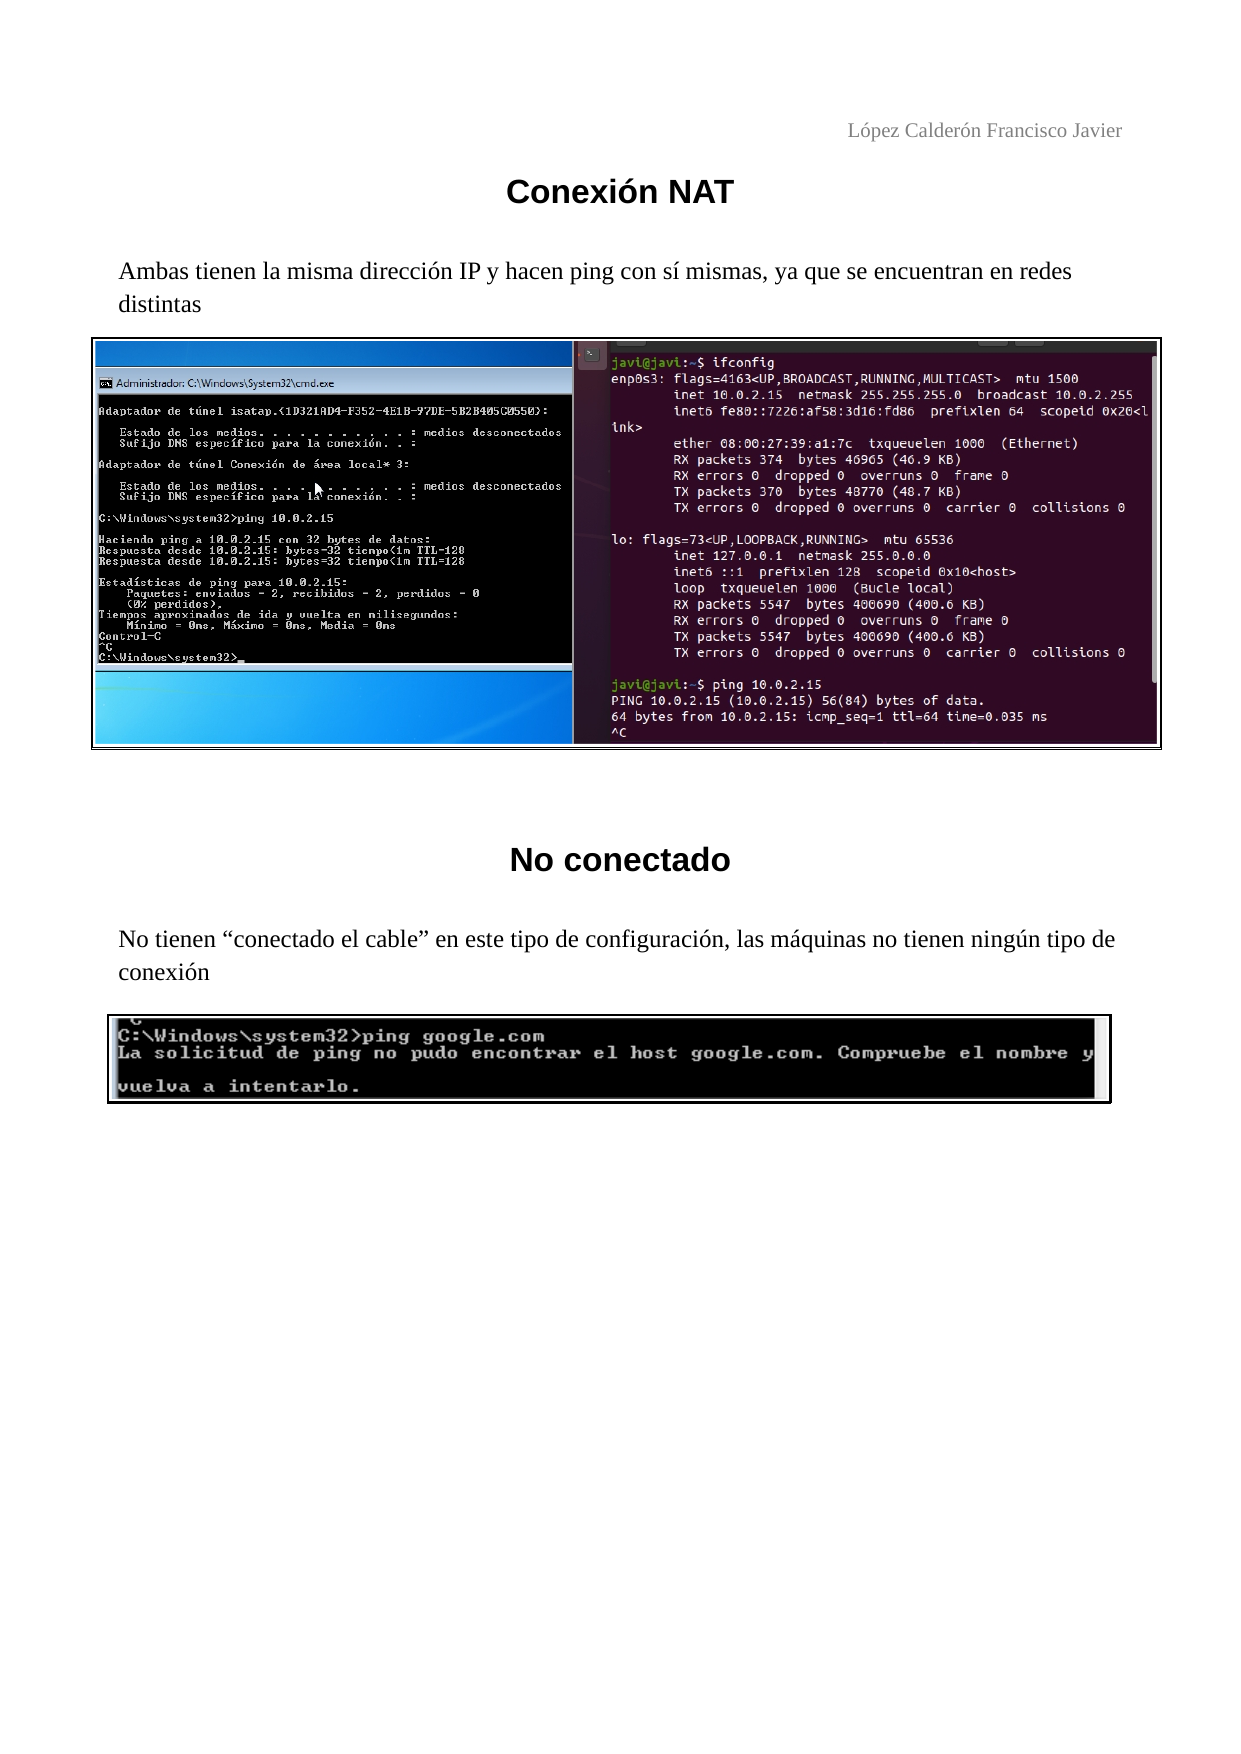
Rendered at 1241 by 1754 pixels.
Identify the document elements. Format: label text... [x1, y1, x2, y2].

text No tienen “conectado el cable” en este tipo de configuración, las máquinas no tienen ningún tipo de conexión [118, 924, 1122, 986]
text Ambas tienen la misma dirección IP y hacen ping con sí mismas, ya que se encuentran en redes distintas [118, 256, 1122, 318]
subtitle Conexión NAT [118, 172, 1122, 210]
picture [111, 1018, 1107, 1099]
picture [95, 341, 1157, 744]
subtitle No conectado [118, 840, 1122, 878]
